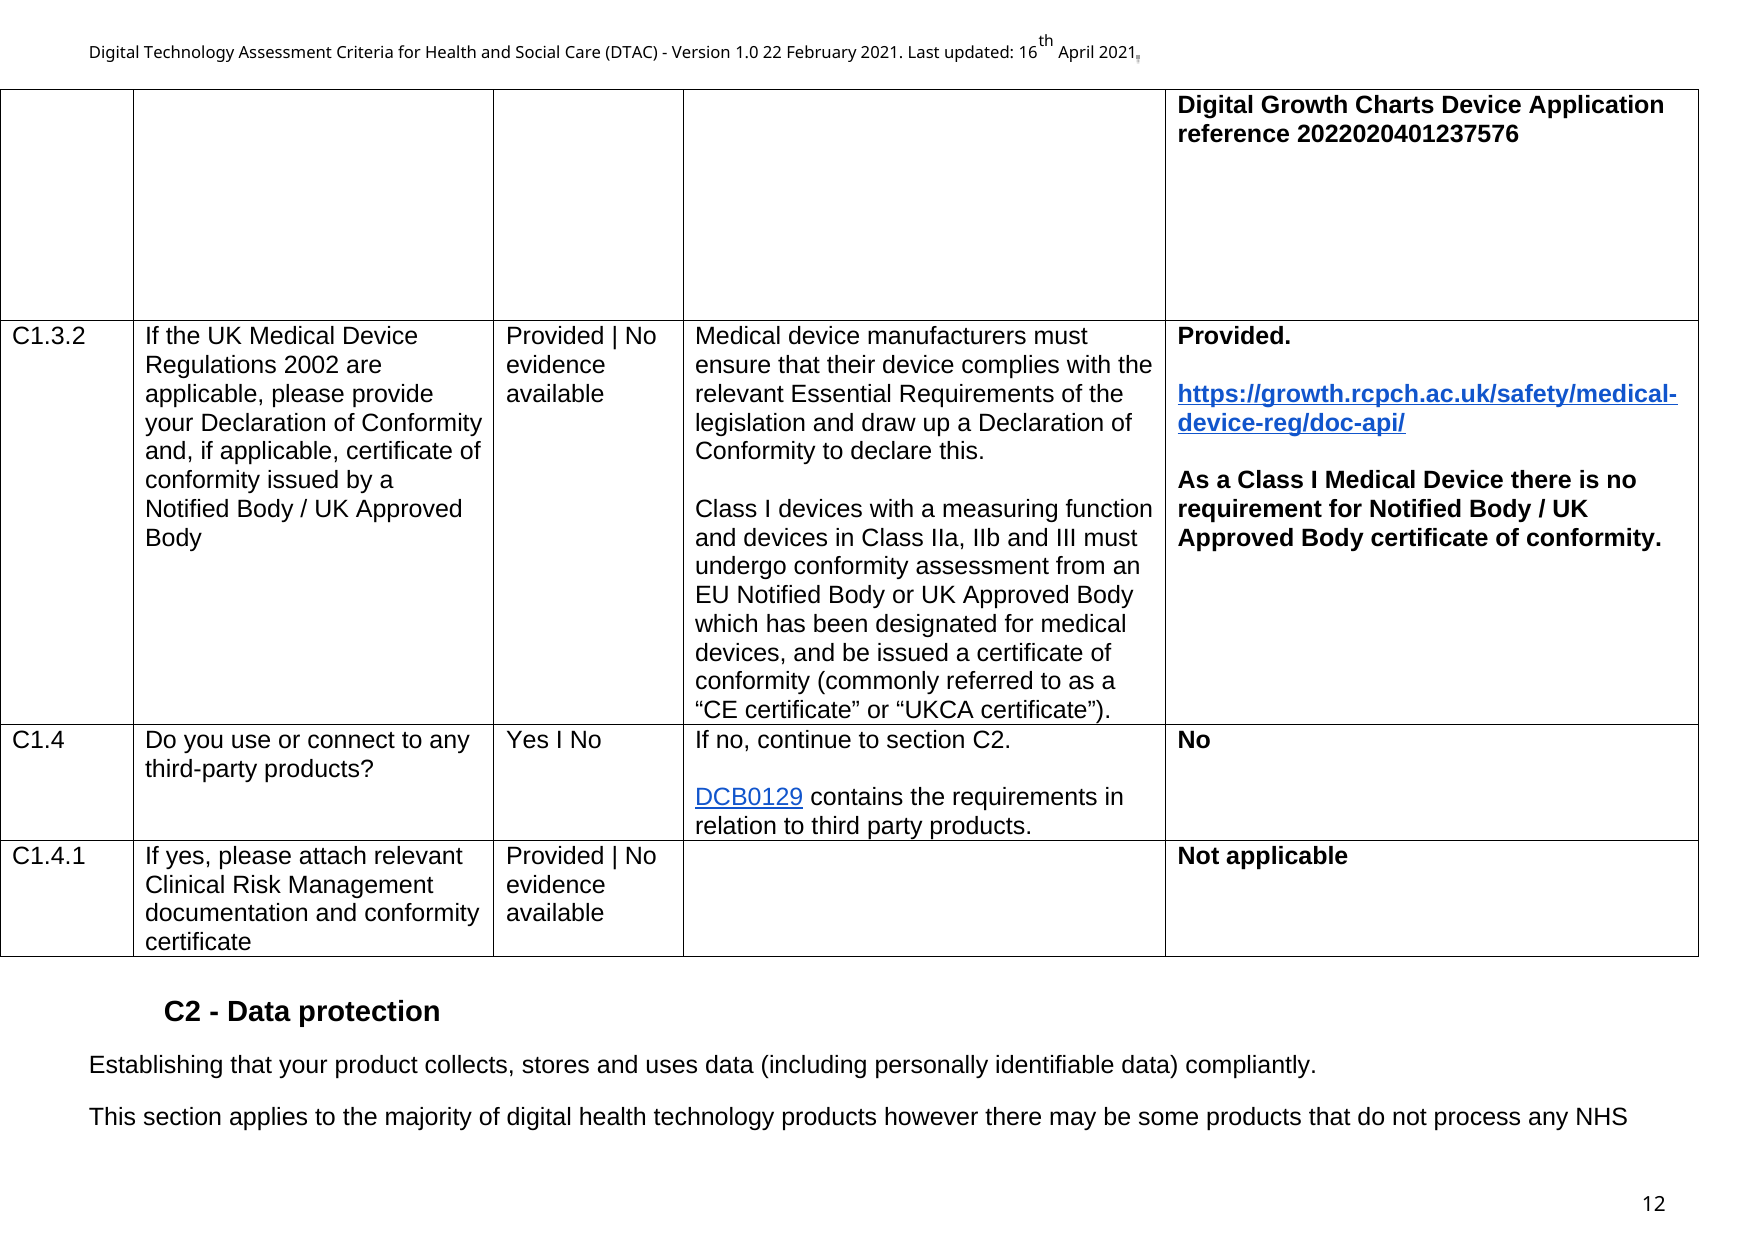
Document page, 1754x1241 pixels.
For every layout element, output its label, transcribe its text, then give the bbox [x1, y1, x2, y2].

subtitle C2 - Data protection [89, 994, 1286, 1028]
table_cell C1.4.1 [1, 841, 133, 956]
text Establishing that your product collects, stores and uses data (including personally identifiable data) compliantly. [89, 1050, 1636, 1079]
text This section applies to the majority of digital health technology products however there may be some products that do not process any NHS [89, 1102, 1636, 1130]
table_cell [494, 90, 683, 320]
table_cell No [1166, 725, 1698, 840]
table_cell C1.3.2 [1, 321, 133, 724]
table_cell If the UK Medical Device Regulations 2002 are applicable, please provide your Declaration of Conformity and, if applicable, certificate of conformity issued by a Notified Body / UK Approved Body [134, 321, 493, 724]
table_cell Provided | No evidence available [494, 321, 683, 724]
table_cell [684, 841, 1165, 956]
table_cell [684, 90, 1165, 320]
table_cell If no, continue to section C2. DCB0129 contains the requirements in relation to third party products. [684, 725, 1165, 840]
table_cell C1.4 [1, 725, 133, 840]
table_cell [1, 90, 133, 320]
table_cell Digital Growth Charts Device Application reference 2022020401237576 [1166, 90, 1698, 320]
table_cell Provided. https://growth.rcpch.ac.uk/safety/medical-device-reg/doc-api/ As a Class I Medical Device there is no requirement for Notified Body / UK Approved Body certificate of conformity. [1166, 321, 1698, 724]
table_cell If yes, please attach relevant Clinical Risk Management documentation and conformity certificate [134, 841, 493, 956]
table_cell Not applicable [1166, 841, 1698, 956]
table_cell Medical device manufacturers must ensure that their device complies with the relevant Essential Requirements of the legislation and draw up a Declaration of Conformity to declare this. Class I devices with a measuring function and devices in Class IIa, IIb and III must undergo conformity assessment from an EU Notified Body or UK Approved Body which has been designated for medical devices, and be issued a certificate of conformity (commonly referred to as a “CE certificate” or “UKCA certificate”). [684, 321, 1165, 724]
table_cell Provided | No evidence available [494, 841, 683, 956]
table_cell Do you use or connect to any third-party products? [134, 725, 493, 840]
table_cell Yes I No [494, 725, 683, 840]
table_cell [134, 90, 493, 320]
